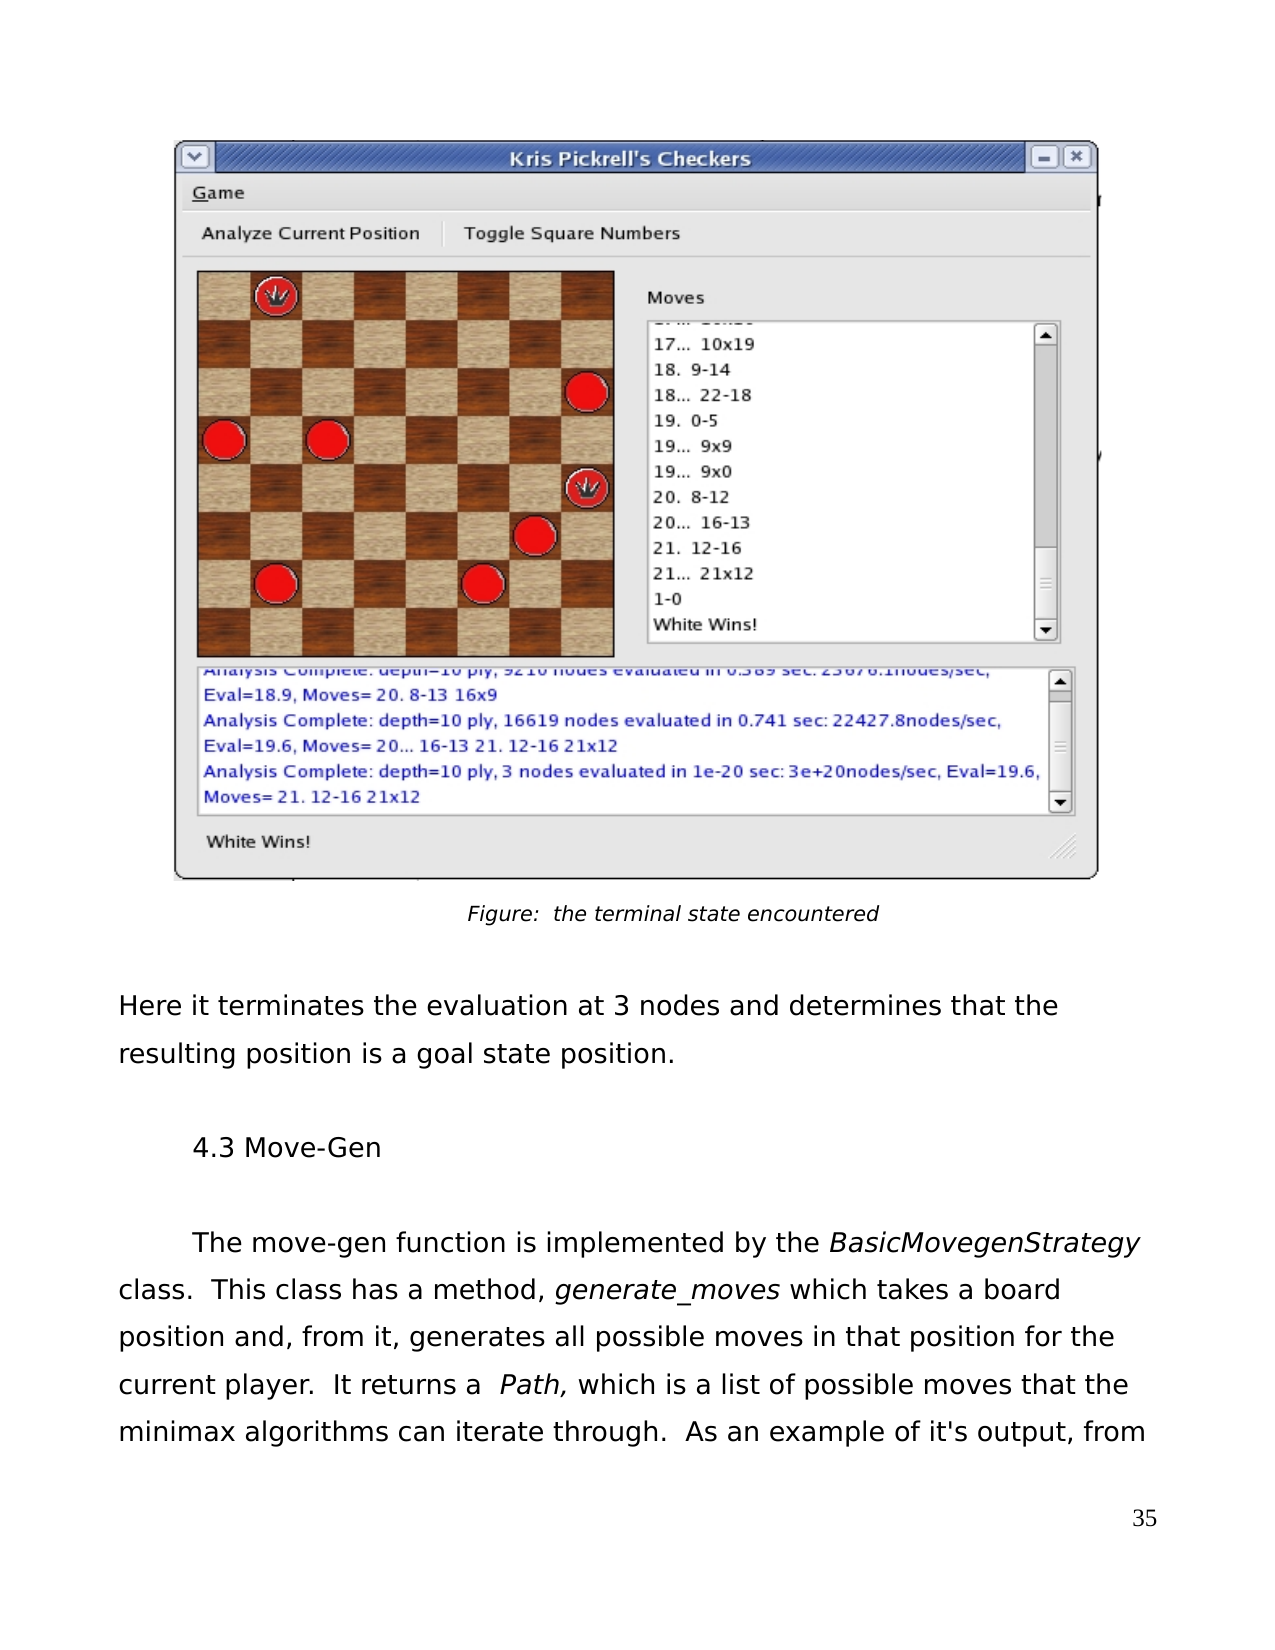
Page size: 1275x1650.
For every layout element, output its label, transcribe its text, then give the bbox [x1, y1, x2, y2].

picture [173, 140, 1102, 881]
text 4.3 Move-Gen [118, 1133, 1157, 1164]
text Here it terminates the evaluation at 3 nodes and determines that the resulting position is a goal state position. [118, 991, 1157, 1069]
text The move-gen function is implemented by the BasicMovegenStrategy class. This class has a method, generate_moves which takes a board position and, from it, generates all possible moves in that position for the current player. It returns a Path, which is a list of possible moves that the minimax algorithms can iterate through. As an example of it's output, from [118, 1227, 1157, 1448]
text Figure: the terminal state encountered [118, 118, 1157, 928]
